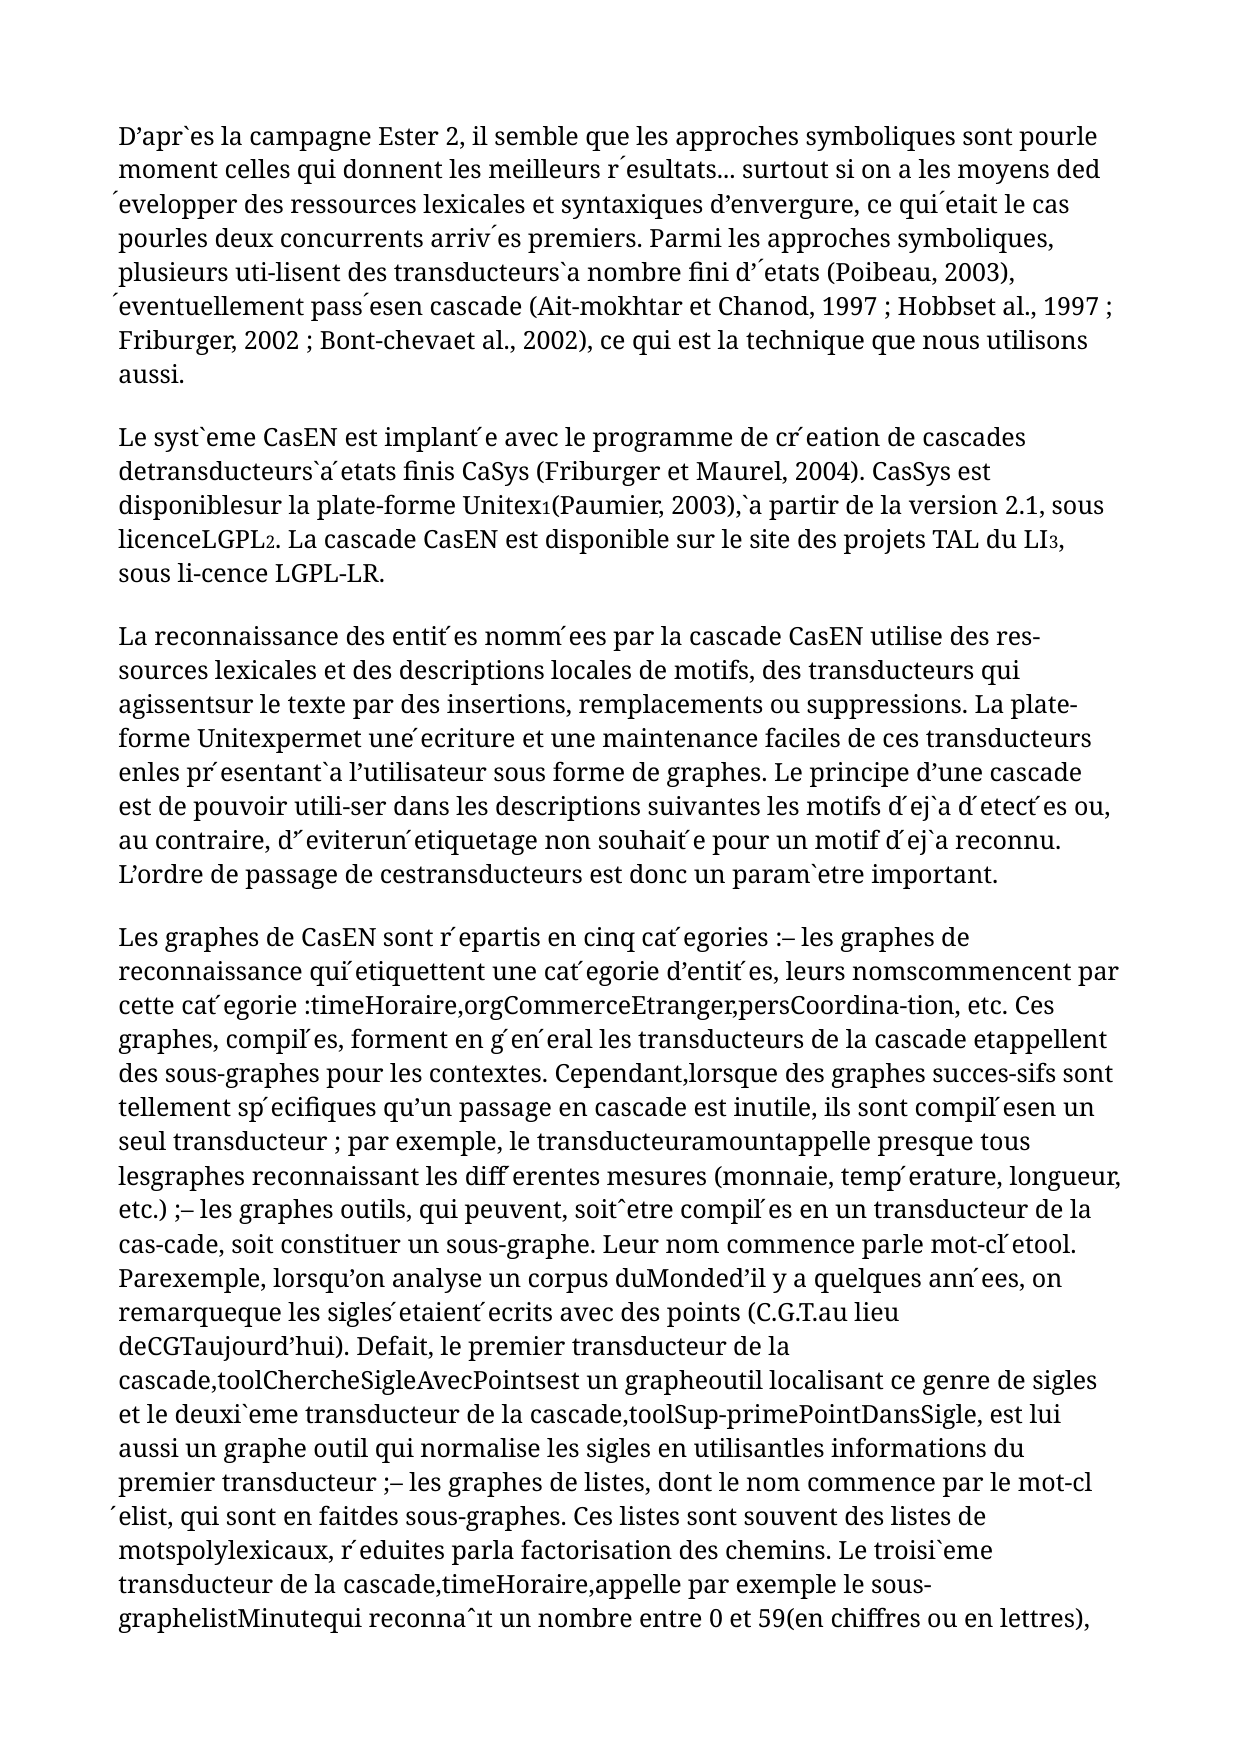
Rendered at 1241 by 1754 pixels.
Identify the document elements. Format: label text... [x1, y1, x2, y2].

text Le syst`eme CasEN est implant ́e avec le programme de cr ́eation de cascades detransducteurs`a ́etats finis CaSys (Friburger et Maurel, 2004). CasSys est disponiblesur la plate-forme Unitex1(Paumier, 2003),`a partir de la version 2.1, sous licenceLGPL2. La cascade CasEN est disponible sur le site des projets TAL du LI3, sous li-cence LGPL-LR. [118, 419, 1122, 590]
text Les graphes de CasEN sont r ́epartis en cinq cat ́egories :– les graphes de reconnaissance qui ́etiquettent une cat ́egorie d’entit ́es, leurs nomscommencent par cette cat ́egorie :timeHoraire,orgCommerceEtranger,persCoordina-tion, etc. Ces graphes, compil ́es, forment en g ́en ́eral les transducteurs de la cascade etappellent des sous-graphes pour les contextes. Cependant,lorsque des graphes succes-sifs sont tellement sp ́ecifiques qu’un passage en cascade est inutile, ils sont compil ́esen un seul transducteur ; par exemple, le transducteuramountappelle presque tous lesgraphes reconnaissant les diff ́erentes mesures (monnaie, temp ́erature, longueur, etc.) ;– les graphes outils, qui peuvent, soitˆetre compil ́es en un transducteur de la cas-cade, soit constituer un sous-graphe. Leur nom commence parle mot-cl ́etool. Parexemple, lorsqu’on analyse un corpus duMonded’il y a quelques ann ́ees, on remarqueque les sigles ́etaient ́ecrits avec des points (C.G.T.au lieu deCGTaujourd’hui). Defait, le premier transducteur de la cascade,toolChercheSigleAvecPointsest un grapheoutil localisant ce genre de sigles et le deuxi`eme transducteur de la cascade,toolSup-primePointDansSigle, est lui aussi un graphe outil qui normalise les sigles en utilisantles informations du premier transducteur ;– les graphes de listes, dont le nom commence par le mot-cl ́elist, qui sont en faitdes sous-graphes. Ces listes sont souvent des listes de motspolylexicaux, r ́eduites parla factorisation des chemins. Le troisi`eme transducteur de la cascade,timeHoraire,appelle par exemple le sous-graphelistMinutequi reconnaˆıt un nombre entre 0 et 59(en chiffres ou en lettres), [118, 920, 1122, 1635]
text La reconnaissance des entit ́es nomm ́ees par la cascade CasEN utilise des res-sources lexicales et des descriptions locales de motifs, des transducteurs qui agissentsur le texte par des insertions, remplacements ou suppressions. La plate-forme Unitexpermet une ́ecriture et une maintenance faciles de ces transducteurs enles pr ́esentant`a l’utilisateur sous forme de graphes. Le principe d’une cascade est de pouvoir utili-ser dans les descriptions suivantes les motifs d ́ej`a d ́etect ́es ou, au contraire, d’ ́eviterun ́etiquetage non souhait ́e pour un motif d ́ej`a reconnu. L’ordre de passage de cestransducteurs est donc un param`etre important. [118, 618, 1122, 891]
text D’apr`es la campagne Ester 2, il semble que les approches symboliques sont pourle moment celles qui donnent les meilleurs r ́esultats... surtout si on a les moyens ded ́evelopper des ressources lexicales et syntaxiques d’envergure, ce qui ́etait le cas pourles deux concurrents arriv ́es premiers. Parmi les approches symboliques, plusieurs uti-lisent des transducteurs`a nombre fini d’ ́etats (Poibeau, 2003), ́eventuellement pass ́esen cascade (Ait-mokhtar et Chanod, 1997 ; Hobbset al., 1997 ; Friburger, 2002 ; Bont-chevaet al., 2002), ce qui est la technique que nous utilisons aussi. [118, 118, 1122, 391]
